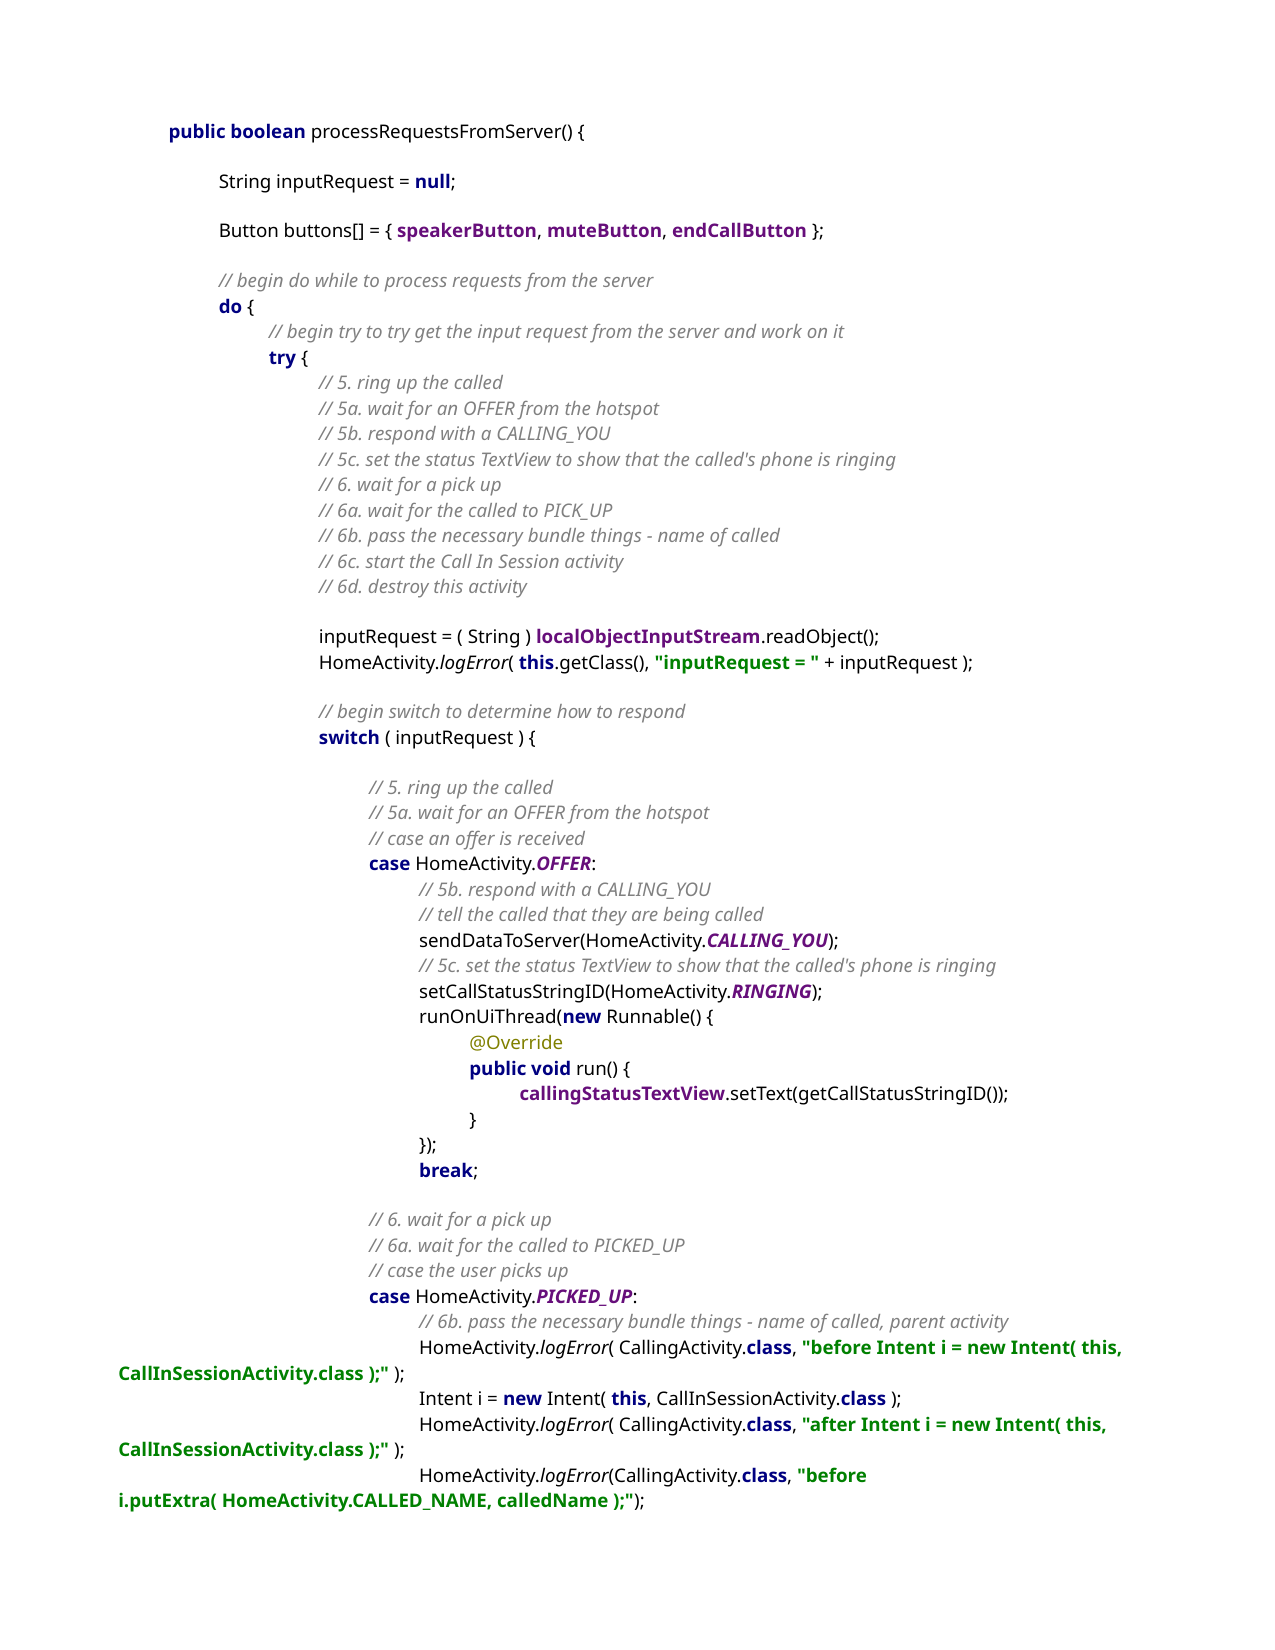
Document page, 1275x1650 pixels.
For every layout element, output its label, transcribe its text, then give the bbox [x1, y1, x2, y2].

text // 5c. set the status TextView to show that the called's phone is ringing [118, 446, 1157, 472]
text // 6. wait for a pick up [118, 1207, 1157, 1232]
text // 5b. respond with a CALLING_YOU [118, 876, 1157, 902]
text case HomeActivity.PICKED_UP: [118, 1283, 1157, 1309]
text public void run() { [118, 1055, 1157, 1080]
text inputRequest = ( String ) localObjectInputStream.readObject(); [118, 623, 1157, 649]
text // 5a. wait for an OFFER from the hotspot [118, 800, 1157, 825]
text // begin switch to determine how to respond [118, 699, 1157, 724]
text HomeActivity.logError( CallingActivity.class, "before Intent i = new Intent( this, CallInSessionActivity.class );" ); [118, 1334, 1157, 1385]
text // 6b. pass the necessary bundle things - name of called, parent activity [118, 1309, 1157, 1334]
text HomeActivity.logError( this.getClass(), "inputRequest = " + inputRequest ); [118, 649, 1157, 674]
text case HomeActivity.OFFER: [118, 851, 1157, 876]
text break; [118, 1157, 1157, 1182]
text // 5c. set the status TextView to show that the called's phone is ringing [118, 953, 1157, 978]
text // begin do while to process requests from the server [118, 267, 1157, 293]
text setCallStatusStringID(HomeActivity.RINGING); [118, 978, 1157, 1004]
text }); [118, 1131, 1157, 1157]
text // 5a. wait for an OFFER from the hotspot [118, 395, 1157, 421]
text // 6b. pass the necessary bundle things - name of called [118, 523, 1157, 548]
text HomeActivity.logError( CallingActivity.class, "after Intent i = new Intent( this, CallInSessionActivity.class );" ); [118, 1411, 1157, 1462]
text // 6. wait for a pick up [118, 472, 1157, 497]
text callingStatusTextView.setText(getCallStatusStringID()); [118, 1080, 1157, 1106]
text HomeActivity.logError(CallingActivity.class, "before i.putExtra( HomeActivity.CALLED_NAME, calledName );"); [118, 1462, 1157, 1513]
text Intent i = new Intent( this, CallInSessionActivity.class ); [118, 1385, 1157, 1411]
text public boolean processRequestsFromServer() { [118, 118, 1157, 144]
text // 6a. wait for the called to PICKED_UP [118, 1232, 1157, 1258]
text // 6a. wait for the called to PICK_UP [118, 497, 1157, 523]
text // tell the called that they are being called [118, 902, 1157, 927]
text // 6c. start the Call In Session activity [118, 548, 1157, 574]
text @Override [118, 1029, 1157, 1055]
text try { [118, 344, 1157, 369]
text // 5. ring up the called [118, 369, 1157, 395]
text switch ( inputRequest ) { [118, 724, 1157, 750]
text // begin try to try get the input request from the server and work on it [118, 318, 1157, 344]
text String inputRequest = null; [118, 168, 1157, 193]
text sendDataToServer(HomeActivity.CALLING_YOU); [118, 927, 1157, 953]
text // 5. ring up the called [118, 774, 1157, 800]
text runOnUiThread(new Runnable() { [118, 1004, 1157, 1029]
text // 5b. respond with a CALLING_YOU [118, 421, 1157, 446]
text // 6d. destroy this activity [118, 574, 1157, 599]
text // case the user picks up [118, 1258, 1157, 1283]
text do { [118, 293, 1157, 318]
text } [118, 1106, 1157, 1131]
text Button buttons[] = { speakerButton, muteButton, endCallButton }; [118, 218, 1157, 243]
text // case an offer is received [118, 825, 1157, 851]
